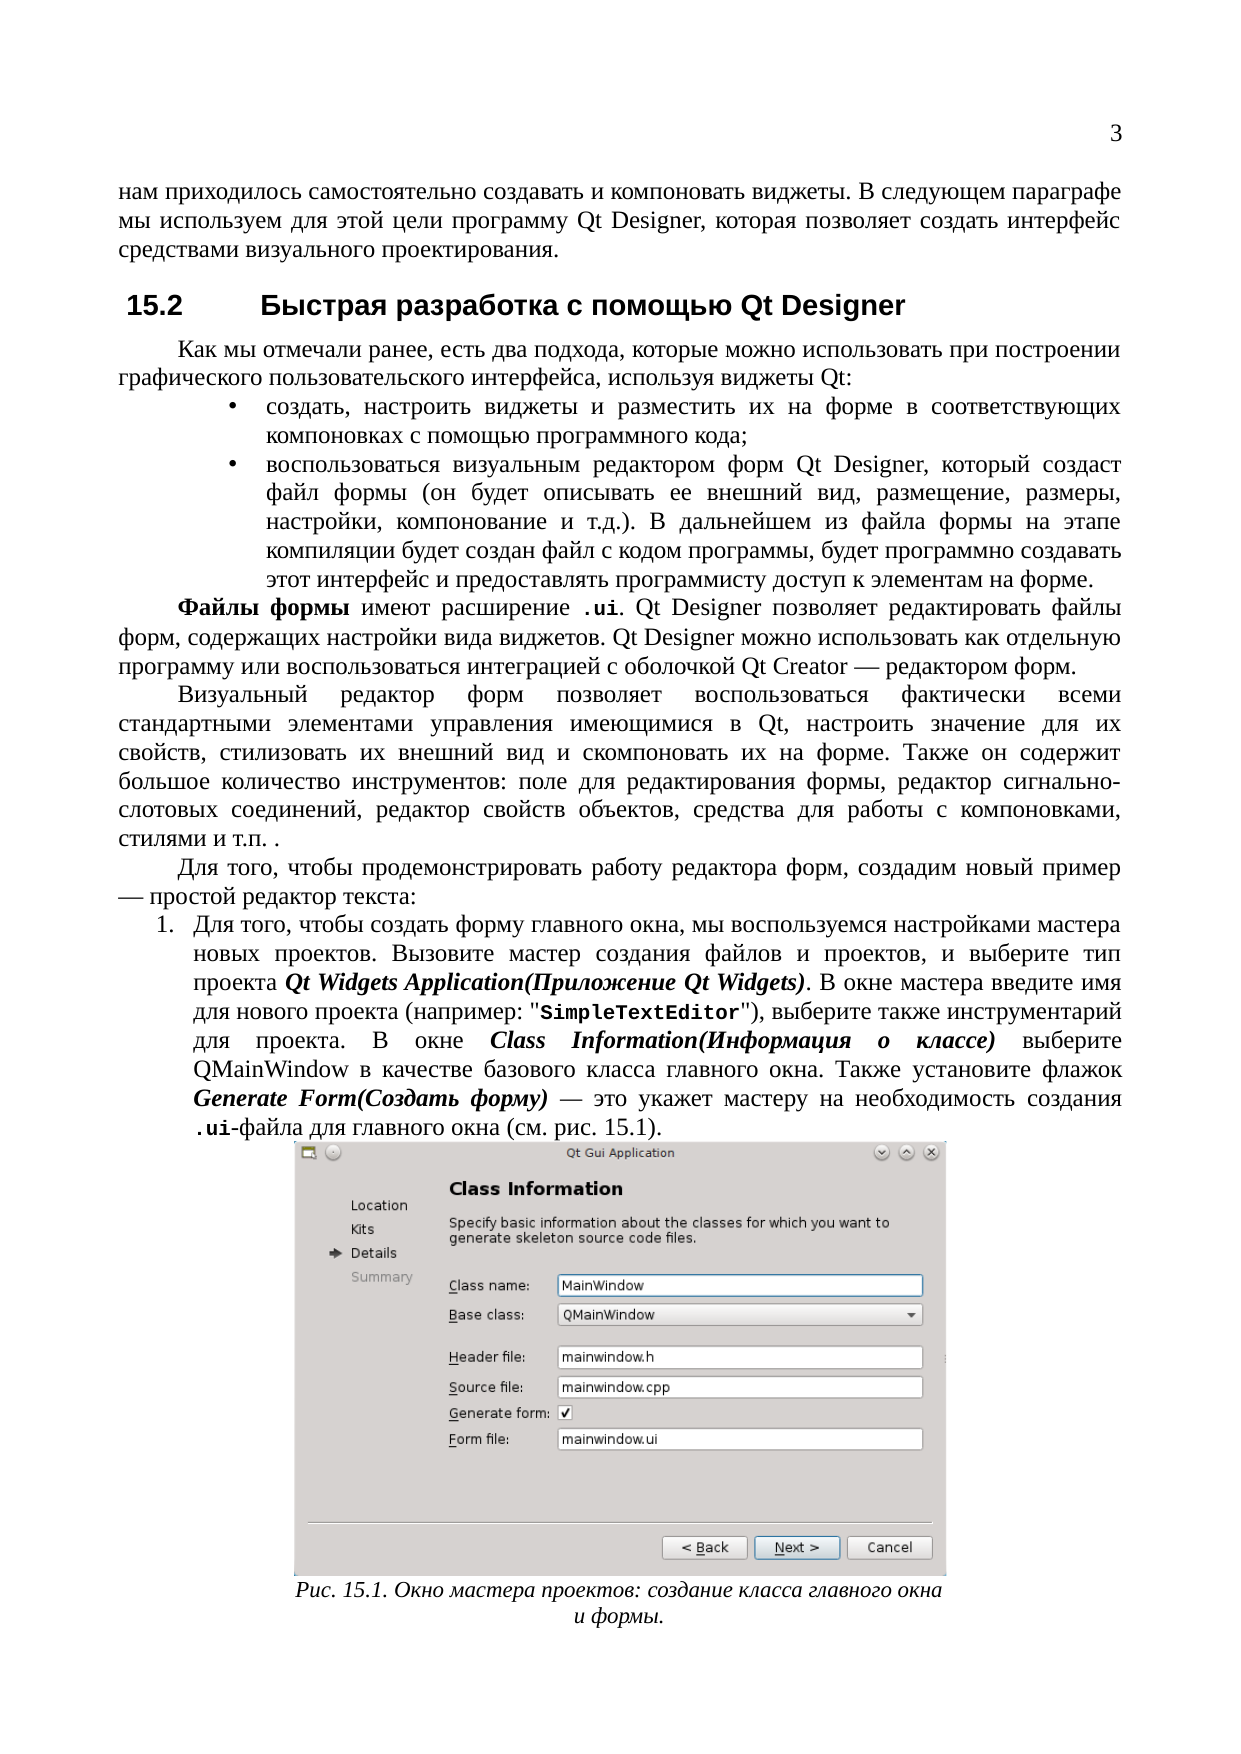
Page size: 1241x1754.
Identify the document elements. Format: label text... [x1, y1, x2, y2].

subtitle Быстрая разработка с помощью Qt Designer [118, 288, 1122, 321]
picture [294, 1141, 947, 1576]
text Как мы отмечали ранее, есть два подхода, которые можно использовать при построении графического пользовательского интерфейса, используя виджеты Qt: [118, 334, 1122, 391]
list создать, настроить виджеты и разместить их на форме в соответствующих компоновках с помощью программного кода; [228, 391, 1122, 449]
text Визуальный редактор форм позволяет воспользоваться фактически всеми стандартными элементами управления имеющимися в Qt, настроить значение для их свойств, стилизовать их внешний вид и скомпоновать их на форме. Также он содержит большое количество инструментов: поле для редактирования формы, редактор сигнально-слотовых соединений, редактор свойств объектов, средства для работы с компоновками, стилями и т.п. . [118, 679, 1122, 852]
list Для того, чтобы создать форму главного окна, мы воспользуемся настройками мастера новых проектов. Вызовите мастер создания файлов и проектов, и выберите тип проекта Qt Widgets Application(Приложение Qt Widgets). В окне мастера введите имя для нового проекта (например: "SimpleTextEditor"), выберите также инструментарий для проекта. В окне Class Information(Информация о классе) выберите QMainWindow в качестве базового класса главного окна. Также установите флажок Generate Form(Создать форму) — это укажет мастеру на необходимость создания .ui-файла для главного окна (см. рис. 15.1). [156, 909, 1122, 1141]
list воспользоваться визуальным редактором форм Qt Designer, который создаст файл формы (он будет описывать ее внешний вид, размещение, размеры, настройки, компонование и т.д.). В дальнейшем из файла формы на этапе компиляции будет создан файл с кодом программы, будет программно создавать этот интерфейс и предоставлять программисту доступ к элементам на форме. [228, 449, 1122, 592]
text Для того, чтобы продемонстрировать работу редактора форм, создадим новый пример — простой редактор текста: [118, 852, 1122, 909]
text нам приходилось самостоятельно создавать и компоновать виджеты. В следующем параграфе мы используем для этой цели программу Qt Designer, которая позволяет создать интерфейс средствами визуального проектирования. [118, 176, 1122, 263]
text Файлы формы имеют расширение .ui. Qt Designer позволяет редактировать файлы форм, содержащих настройки вида виджетов. Qt Designer можно использовать как отдельную программу или воспользоваться интеграцией с оболочкой Qt Creator — редактором форм. [118, 592, 1122, 679]
text Рис. 15.1. Окно мастера проектов: создание класса главного окна и формы. [294, 1576, 946, 1628]
